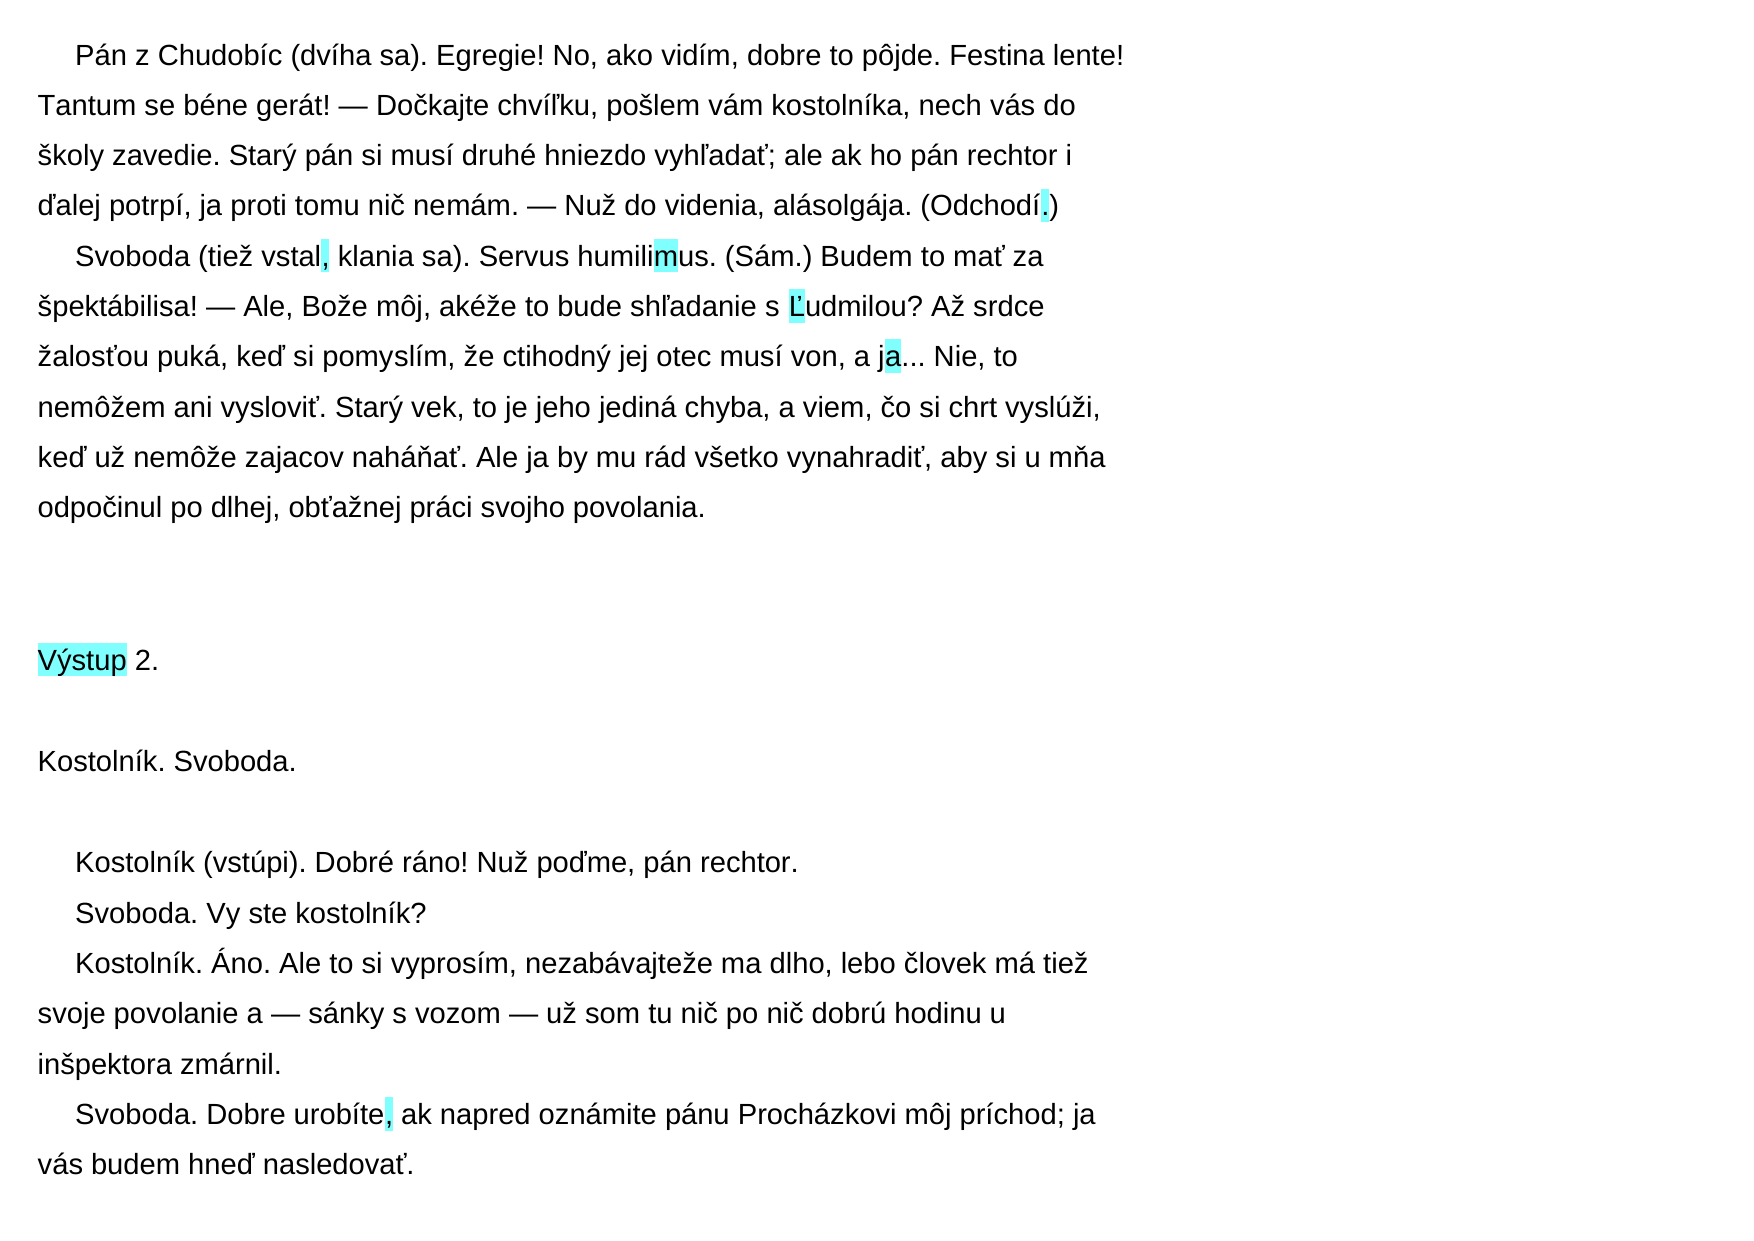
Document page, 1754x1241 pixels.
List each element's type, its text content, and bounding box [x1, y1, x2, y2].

text Svoboda (tiež vstal, klania sa). Servus humilimus. (Sám.) Budem to mať za špektábilisa! — Ale, Bože môj, akéže to bude shľadanie s Ľud­milou? Až srdce žalosťou puká, keď si pomy­slím, že ctihodný jej otec musí von, a ja... Nie, to nemôžem ani vysloviť. Starý vek, to je jeho jediná chyba, a viem, čo si chrt vyslúži, keď už nemôže zajacov naháňať. Ale ja by mu rád všetko vynahradiť, aby si u mňa odpočinul po dlhej, obťažnej práci svojho povolania. [37, 239, 1130, 524]
text Svoboda. Dobre urobíte, ak napred oznámite pánu Procházkovi môj príchod; ja vás budem hneď nasledovať. [37, 1097, 1130, 1181]
text Kostolník. Svoboda. [37, 744, 1130, 778]
text Svoboda. Vy ste kostolník? [37, 896, 1130, 929]
text Kostolník. Áno. Ale to si vyprosím, nezabávajteže ma dlho, lebo človek má tiež svoje po­volanie a — sánky s vozom — už som tu nič po nič dobrú hodinu u inšpektora zmárnil. [37, 946, 1130, 1080]
text Kostolník (vstúpi). Dobré ráno! Nuž poďme, pán rechtor. [37, 845, 1130, 879]
text Pán z Chudobíc (dvíha sa). Egregie! No, ako vidím, dobre to pôjde. Festina lente! Tantum se béne gerát! — Dočkajte chvíľku, pošlem vám kostolníka, nech vás do školy zavedie. Starý pán si musí druhé hniezdo vyhľadať; ale ak ho pán rechtor i ďalej potrpí, ja proti tomu nič ne­mám. — Nuž do videnia, alásolgája. (Odchodí.) [37, 37, 1130, 222]
text Výstup 2. [37, 643, 1130, 676]
